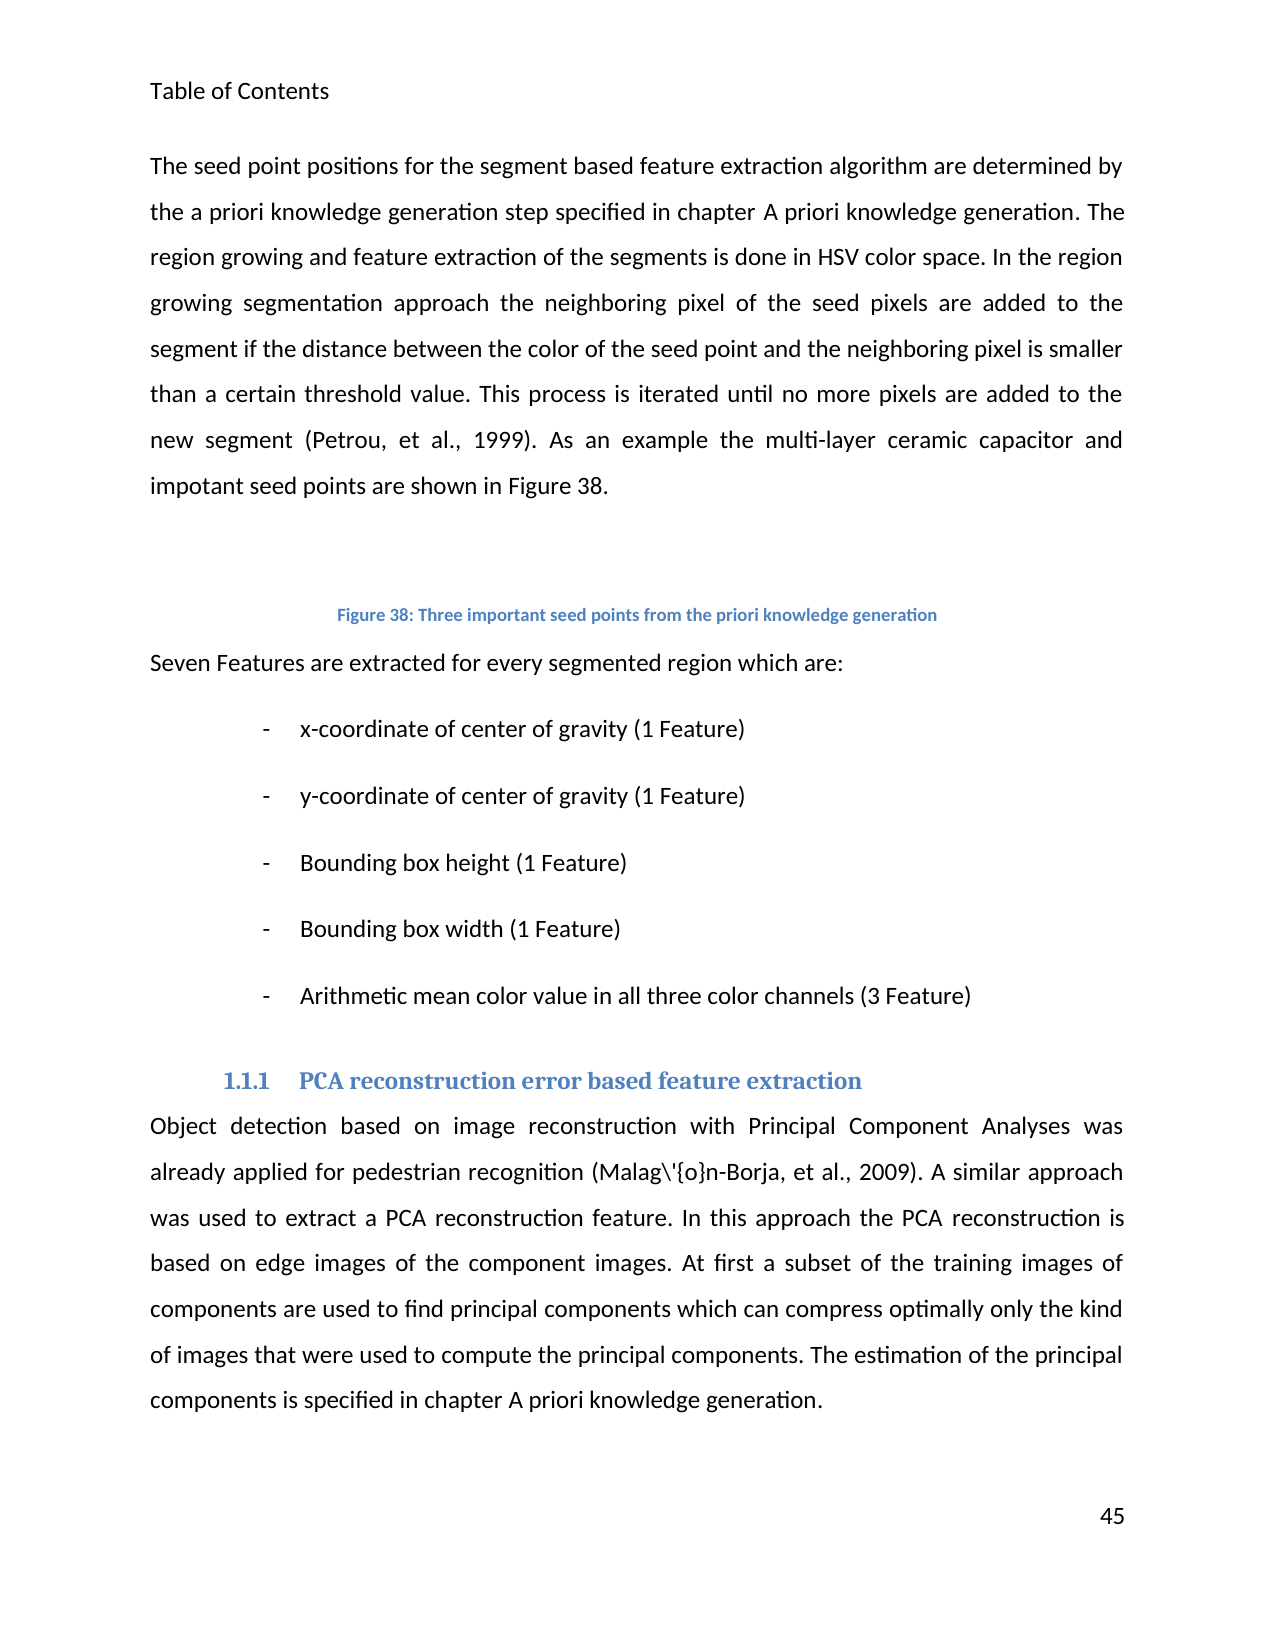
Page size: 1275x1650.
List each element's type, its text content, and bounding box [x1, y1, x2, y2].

list Arithmetic mean color value in all three color channels (3 Feature) [262, 980, 1125, 1010]
list Bounding box height (1 Feature) [262, 847, 1125, 877]
text Object detection based on image reconstruction with Principal Component Analyses was already applied for pedestrian recognition (Malag\'{o}n-Borja, et al., 2009). A similar approach was used to extract a PCA reconstruction feature. In this approach the PCA reconstruction is based on edge images of the component images. At first a subset of the training images of components are used to find principal components which can compress optimally only the kind of images that were used to compute the principal components. The estimation of the principal components is specified in chapter A priori knowledge generation. [150, 1110, 1125, 1415]
list y-coordinate of center of gravity (1 Feature) [262, 780, 1125, 811]
text The seed point positions for the segment based feature extraction algorithm are determined by the a priori knowledge generation step specified in chapter A priori knowledge generation. The region growing and feature extraction of the segments is done in HSV color space. In the region growing segmentation approach the neighboring pixel of the seed pixels are added to the segment if the distance between the color of the seed point and the neighboring pixel is smaller than a certain threshold value. This process is iterated until no more pixels are added to the new segment (Petrou, et al., 1999). As an example the multi-layer ceramic capacitor and impotant seed points are shown in Figure 38. [150, 150, 1125, 501]
text Seven Features are extracted for every segmented region which are: [150, 647, 1125, 677]
list Bounding box width (1 Feature) [262, 913, 1125, 944]
list x-coordinate of center of gravity (1 Feature) [262, 713, 1125, 744]
subtitle PCA reconstruction error based feature extraction [224, 1067, 1125, 1096]
text Figure 38: Three important seed points from the priori knowledge generation [150, 603, 1125, 626]
